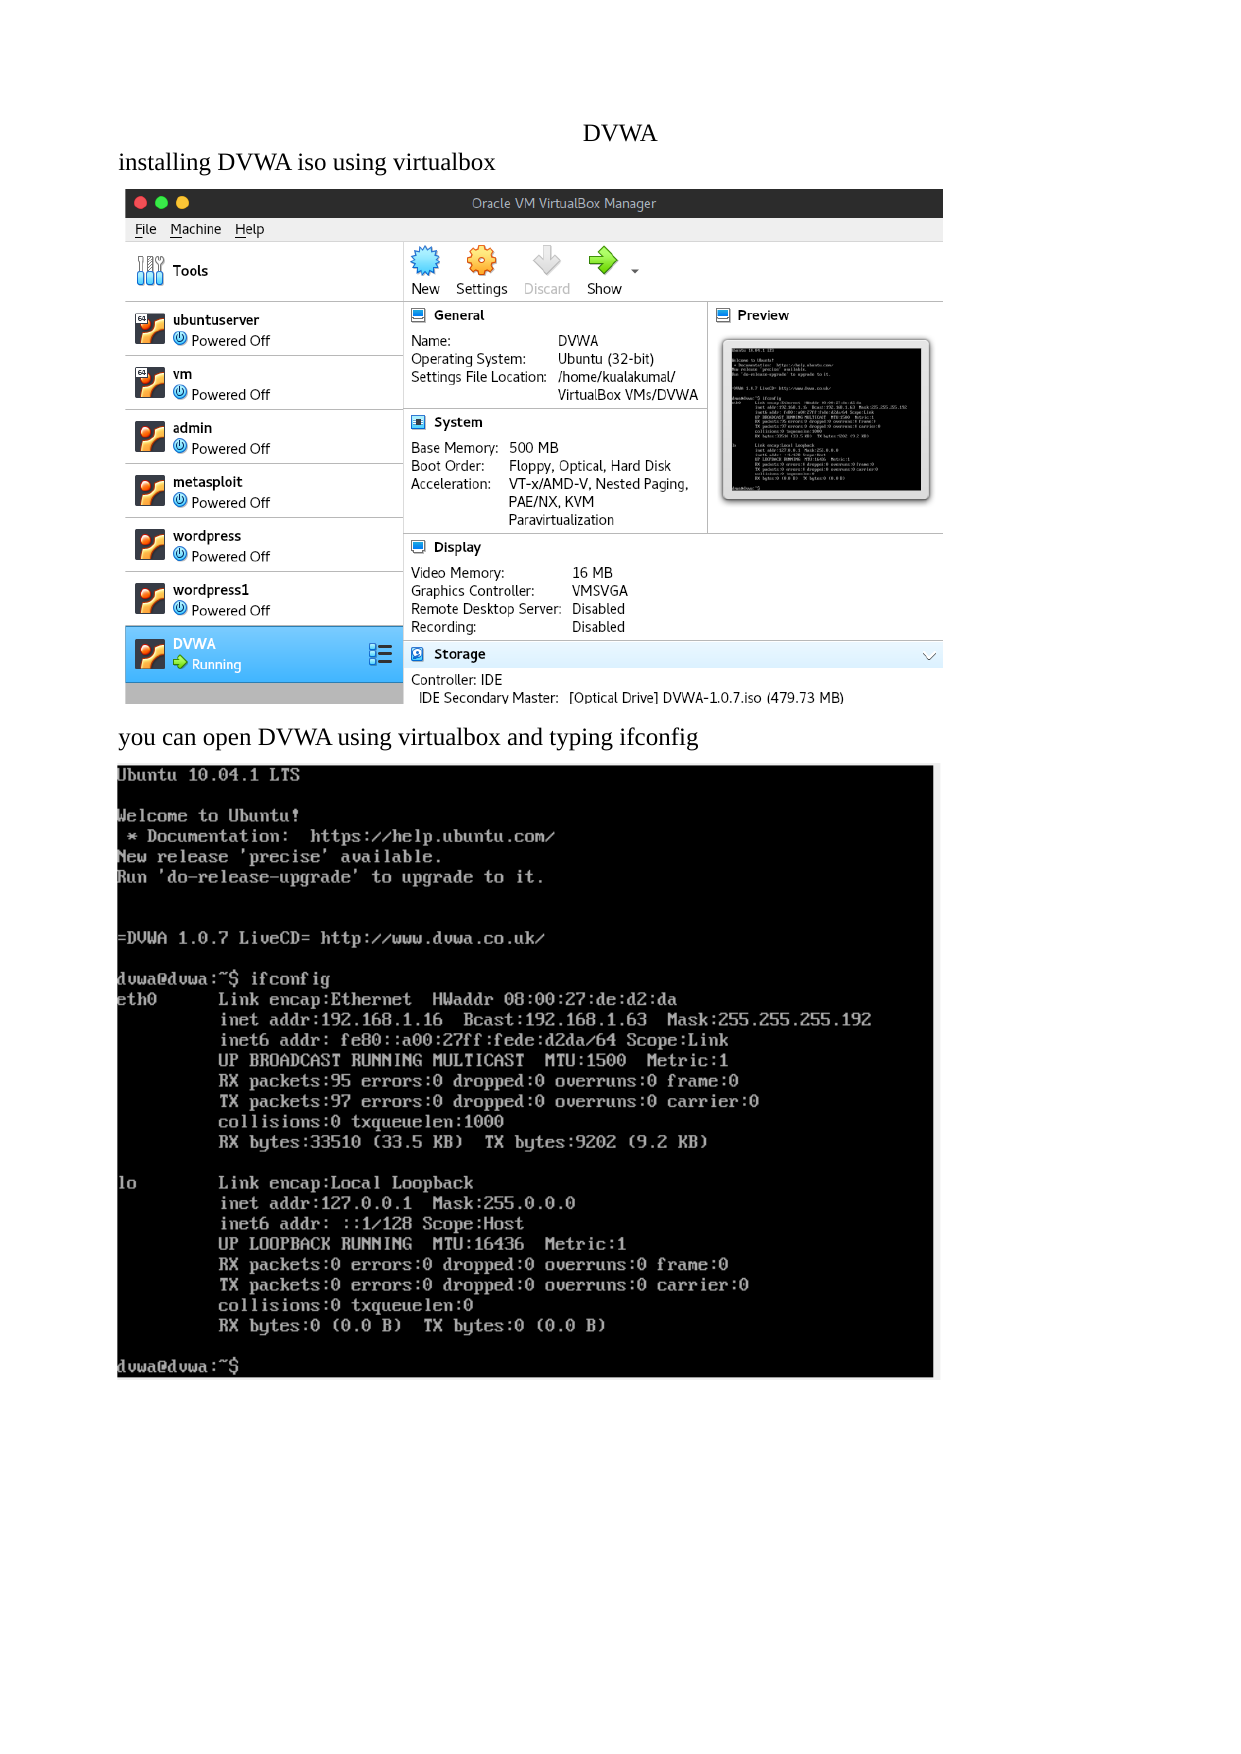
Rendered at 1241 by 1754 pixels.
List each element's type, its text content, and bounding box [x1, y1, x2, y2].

picture [125, 189, 943, 704]
text DVWA [118, 118, 1122, 147]
text you can open DVWA using virtualbox and typing ifconfig [118, 722, 1122, 751]
picture [117, 763, 941, 1380]
text installing DVWA iso using virtualbox [118, 147, 1122, 176]
